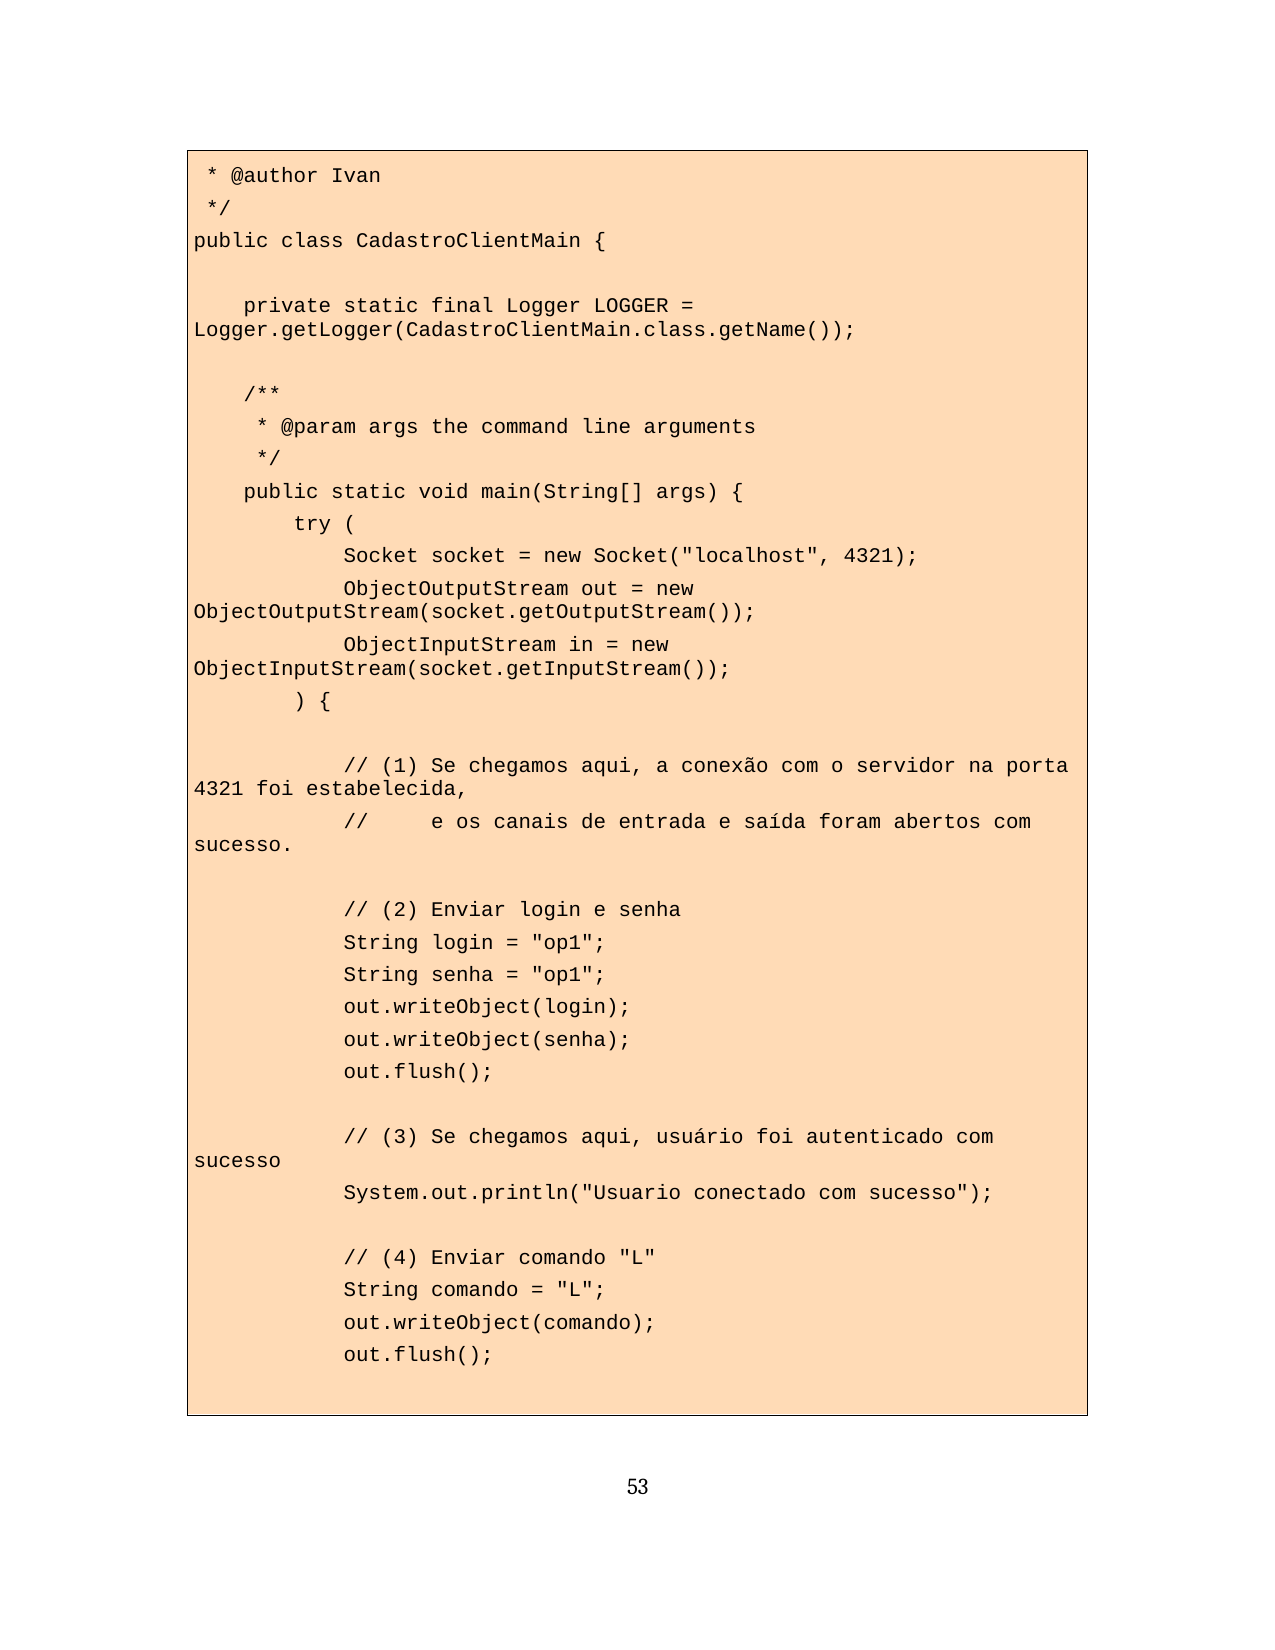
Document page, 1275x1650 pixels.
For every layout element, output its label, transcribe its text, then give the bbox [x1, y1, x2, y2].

table_header * @author Ivan */ public class CadastroClientMain { private static final Logger LOGGER = Logger.getLogger(CadastroClientMain.class.getName()); /** * @param args the command line arguments */ public static void main(String[] args) { try ( Socket socket = new Socket("localhost", 4321); ObjectOutputStream out = new ObjectOutputStream(socket.getOutputStream()); ObjectInputStream in = new ObjectInputStream(socket.getInputStream()); ) { // (1) Se chegamos aqui, a conexão com o servidor na porta 4321 foi estabelecida, // e os canais de entrada e saída foram abertos com sucesso. // (2) Enviar login e senha String login = "op1"; String senha = "op1"; out.writeObject(login); out.writeObject(senha); out.flush(); // (3) Se chegamos aqui, usuário foi autenticado com sucesso System.out.println("Usuario conectado com sucesso"); // (4) Enviar comando "L" String comando = "L"; out.writeObject(comando); out.flush(); [188, 151, 1087, 1414]
